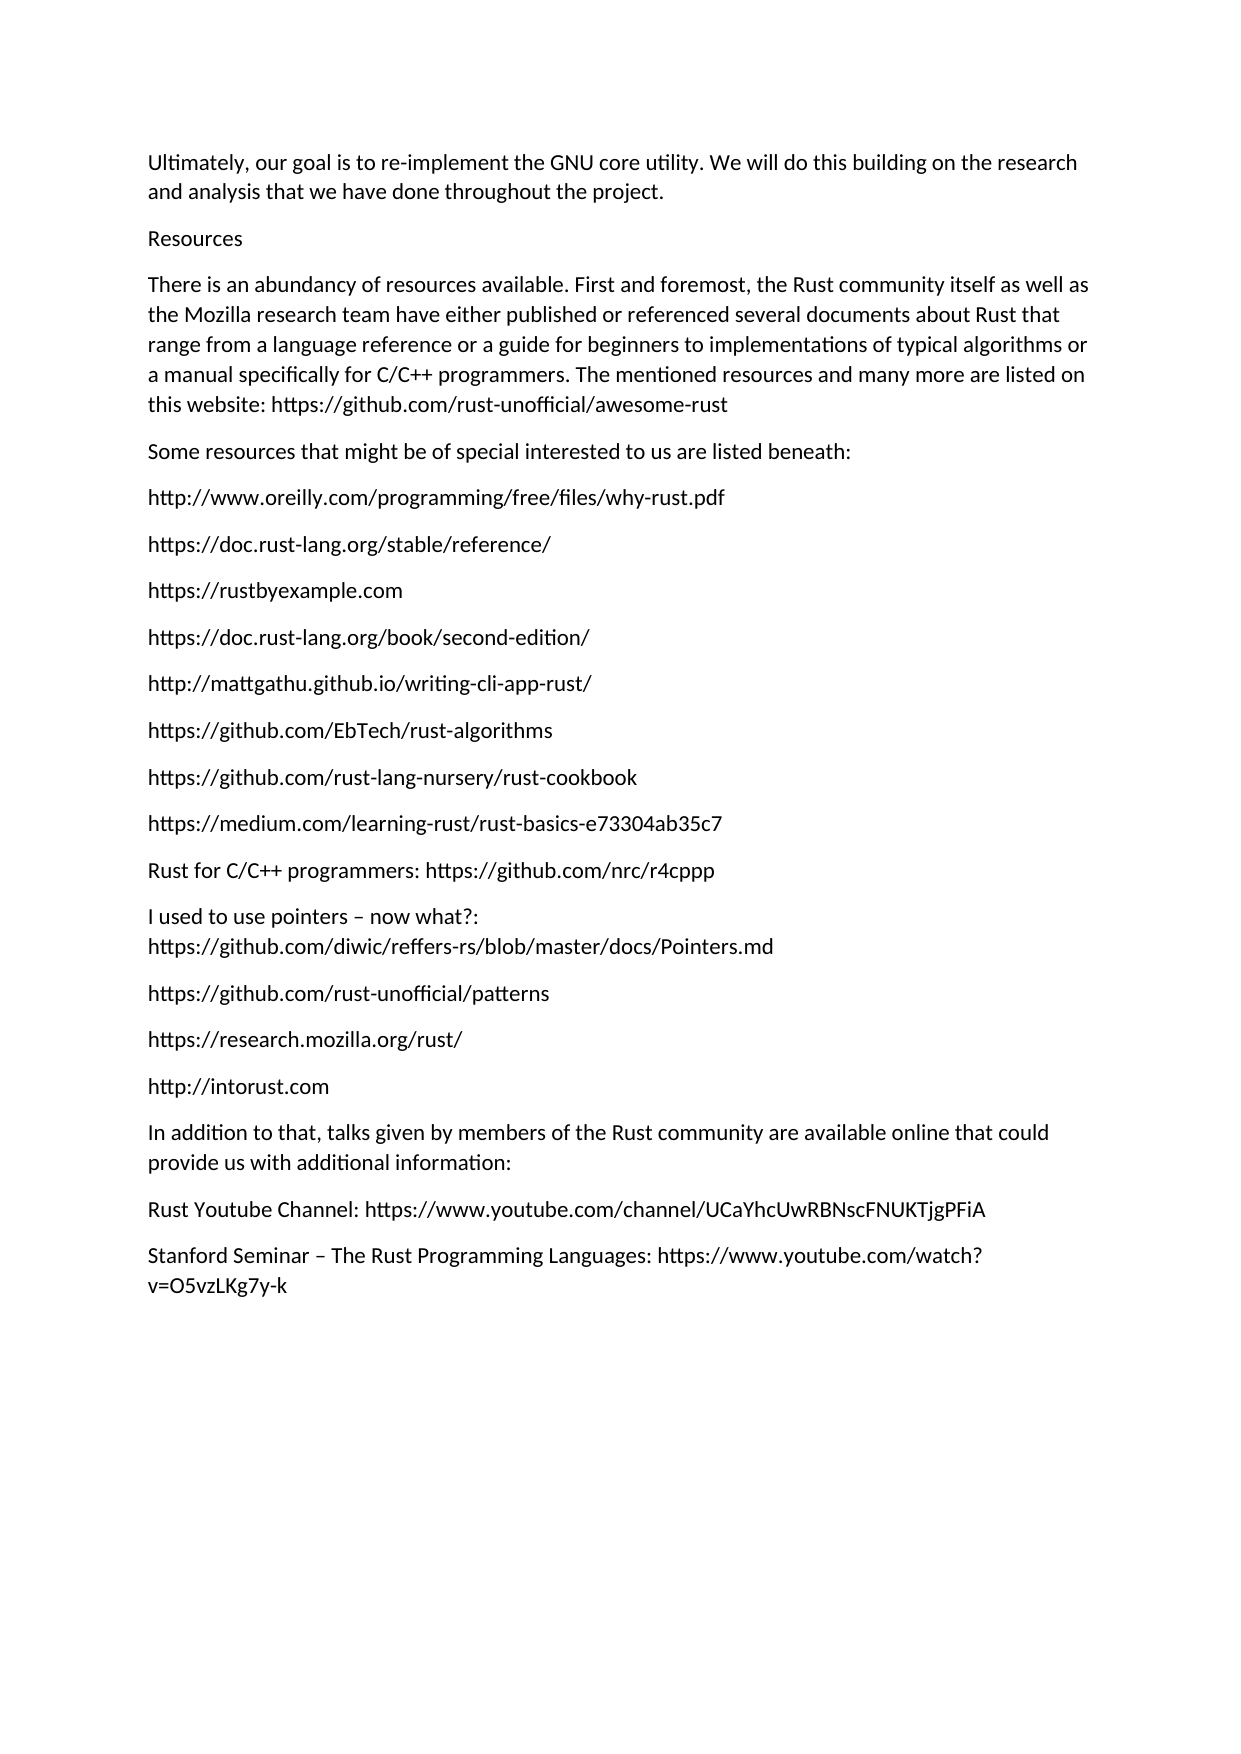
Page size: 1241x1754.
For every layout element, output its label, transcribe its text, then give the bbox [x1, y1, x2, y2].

text https://research.mozilla.org/rust/ [148, 1025, 1093, 1053]
text https://doc.rust-lang.org/book/second-edition/ [148, 623, 1093, 651]
text Rust for C/C++ programmers: https://github.com/nrc/r4cppp [148, 856, 1093, 884]
text There is an abundancy of resources available. First and foremost, the Rust community itself as well as the Mozilla research team have either published or referenced several documents about Rust that range from a language reference or a guide for beginners to implementations of typical algorithms or a manual specifically for C/C++ programmers. The mentioned resources and many more are listed on this website: https://github.com/rust-unofficial/awesome-rust [148, 271, 1093, 418]
text https://github.com/rust-unofficial/patterns [148, 979, 1093, 1007]
text http://www.oreilly.com/programming/free/files/why-rust.pdf [148, 483, 1093, 511]
text http://mattgathu.github.io/writing-cli-app-rust/ [148, 669, 1093, 698]
text Rust Youtube Channel: https://www.youtube.com/channel/UCaYhcUwRBNscFNUKTjgPFiA [148, 1195, 1093, 1223]
text In addition to that, talks given by members of the Rust community are available online that could provide us with additional information: [148, 1118, 1093, 1176]
text https://rustbyexample.com [148, 576, 1093, 604]
text Some resources that might be of special interested to us are listed beneath: [148, 437, 1093, 465]
text Stanford Seminar – The Rust Programming Languages: https://www.youtube.com/watch?v=O5vzLKg7y-k [148, 1242, 1093, 1299]
text https://medium.com/learning-rust/rust-basics-e73304ab35c7 [148, 809, 1093, 837]
text https://github.com/EbTech/rust-algorithms [148, 716, 1093, 744]
text Ultimately, our goal is to re-implement the GNU core utility. We will do this building on the research and analysis that we have done throughout the project. [148, 148, 1093, 206]
text https://github.com/rust-lang-nursery/rust-cookbook [148, 763, 1093, 791]
text I used to use pointers – now what?: https://github.com/diwic/reffers-rs/blob/master/docs/Pointers.md [148, 902, 1093, 960]
text http://intorust.com [148, 1072, 1093, 1100]
text https://doc.rust-lang.org/stable/reference/ [148, 530, 1093, 558]
text Resources [148, 224, 1093, 252]
